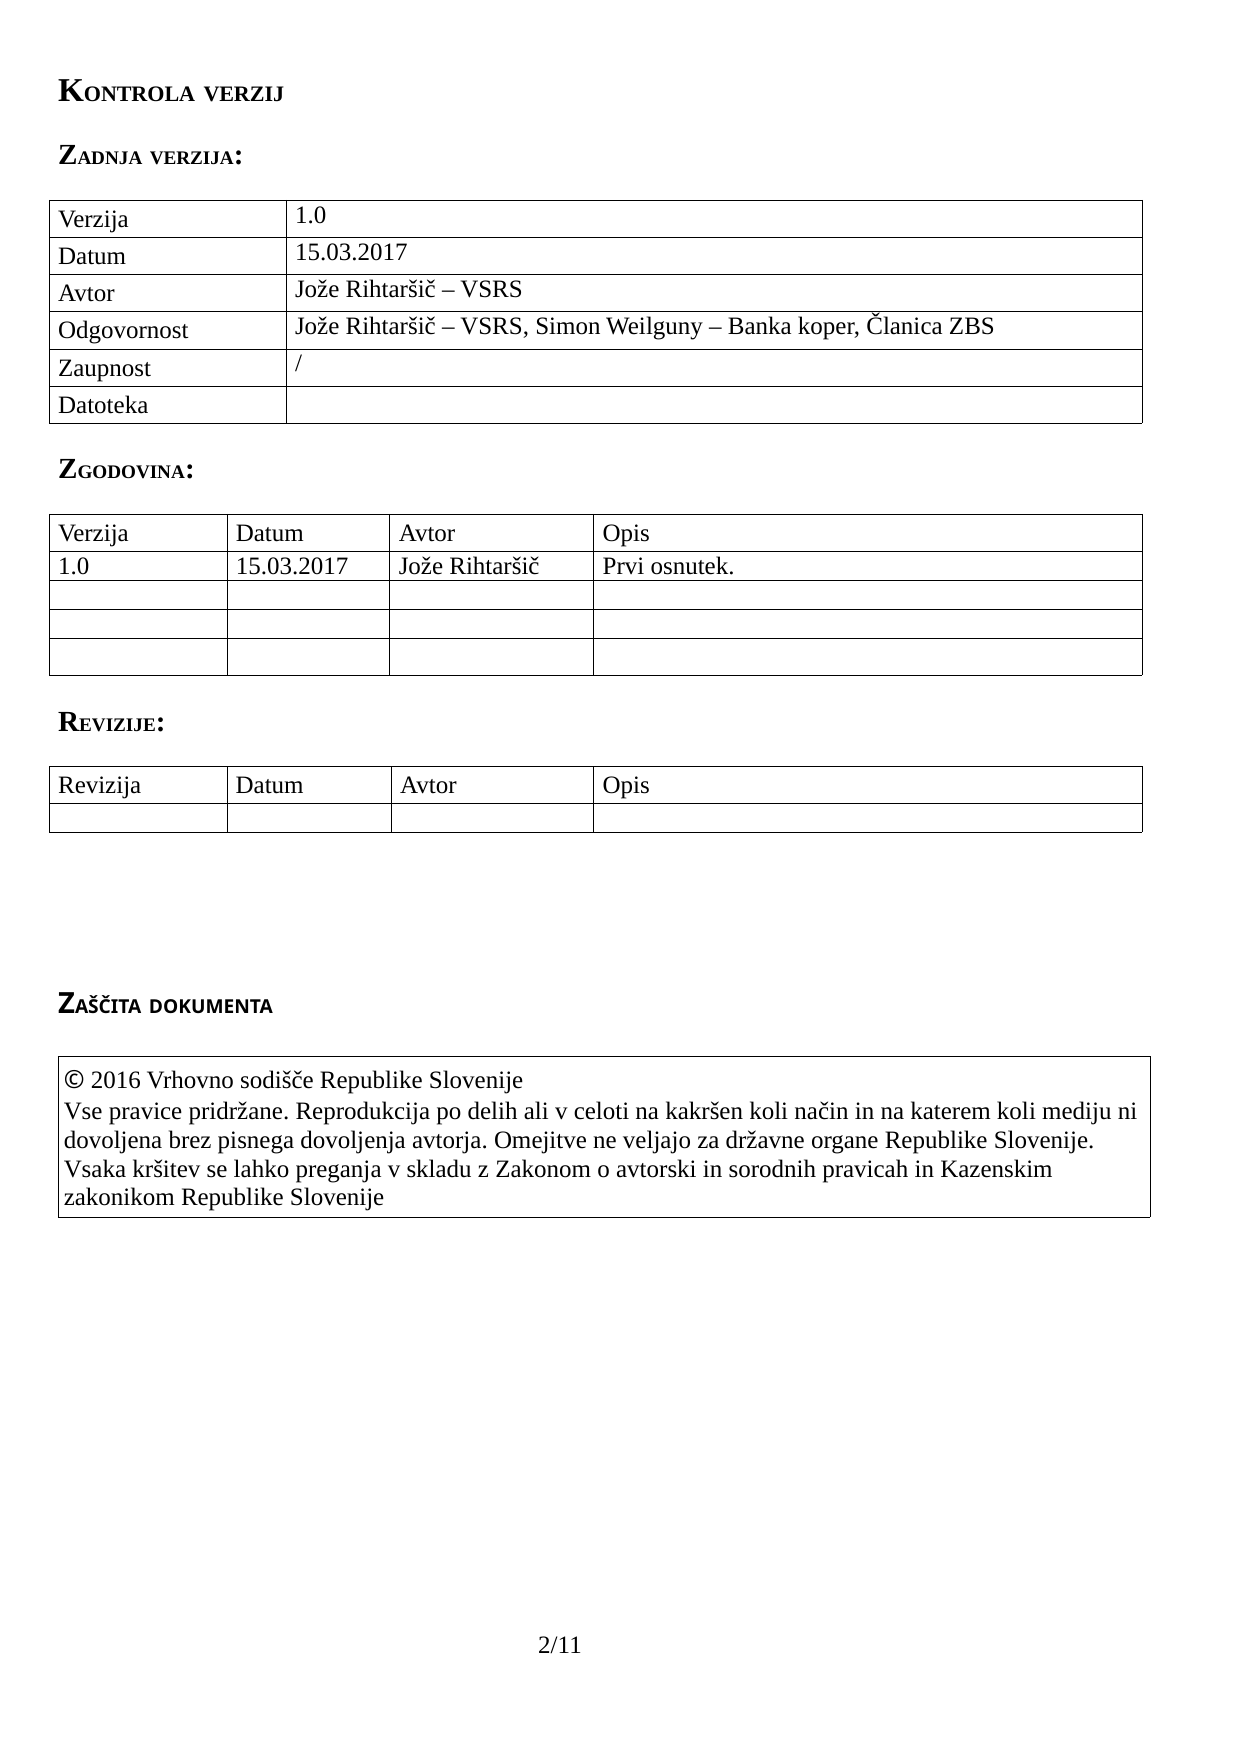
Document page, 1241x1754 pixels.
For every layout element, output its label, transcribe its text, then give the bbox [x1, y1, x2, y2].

table_cell 1.0 [50, 552, 227, 580]
table_cell [390, 610, 593, 638]
table_header Datum [228, 515, 389, 551]
table_cell [228, 639, 389, 675]
table_header 1.0 [287, 201, 1142, 237]
table_header Revizija [50, 767, 227, 803]
table_cell [50, 610, 227, 638]
table_cell [228, 581, 389, 609]
table_cell [594, 610, 1142, 638]
table_cell [228, 610, 389, 638]
table_cell Prvi osnutek. [594, 552, 1142, 580]
table_cell [392, 804, 593, 832]
table_header © 2016 Vrhovno sodišče Republike Slovenije Vse pravice pridržane. Reprodukcija po delih ali v celoti na kakršen koli način in na katerem koli mediju ni dovoljena brez pisnega dovoljenja avtorja. Omejitve ne veljajo za državne organe Republike Slovenije. Vsaka kršitev se lahko preganja v skladu z Zakonom o avtorski in sorodnih pravicah in Kazenskim zakonikom Republike Slovenije [59, 1057, 1150, 1217]
table_header Verzija [50, 201, 286, 237]
text Zaščita dokumenta [58, 982, 1177, 1022]
text Zadnja verzija: [58, 137, 1177, 171]
table_cell [228, 804, 391, 832]
table_cell Odgovornost [50, 312, 286, 348]
table_cell [50, 639, 227, 675]
table_cell Datum [50, 238, 286, 274]
text Revizije: [58, 704, 1177, 737]
table_cell 15.03.2017 [287, 238, 1142, 274]
table_cell Jože Rihtaršič – VSRS [287, 275, 1142, 311]
table_cell / [287, 350, 1142, 386]
table_cell Datoteka [50, 387, 286, 423]
table_header Verzija [50, 515, 227, 551]
table_header Opis [594, 515, 1142, 551]
table_cell [50, 804, 227, 832]
table_cell [390, 639, 593, 675]
table_cell Jože Rihtaršič – VSRS, Simon Weilguny – Banka koper, Članica ZBS [287, 312, 1142, 348]
table_cell [287, 387, 1142, 423]
table_cell [594, 804, 1142, 832]
table_cell 15.03.2017 [228, 552, 389, 580]
table_cell [594, 639, 1142, 675]
text Zgodovina: [58, 452, 1177, 485]
table_cell Avtor [50, 275, 286, 311]
table_cell Zaupnost [50, 350, 286, 386]
table_cell Jože Rihtaršič [390, 552, 593, 580]
table_cell [594, 581, 1142, 609]
table_header Avtor [390, 515, 593, 551]
table_cell [50, 581, 227, 609]
table_header Opis [594, 767, 1142, 803]
text Kontrola verzij [58, 70, 1177, 109]
table_cell [390, 581, 593, 609]
table_header Avtor [392, 767, 593, 803]
table_header Datum [228, 767, 391, 803]
